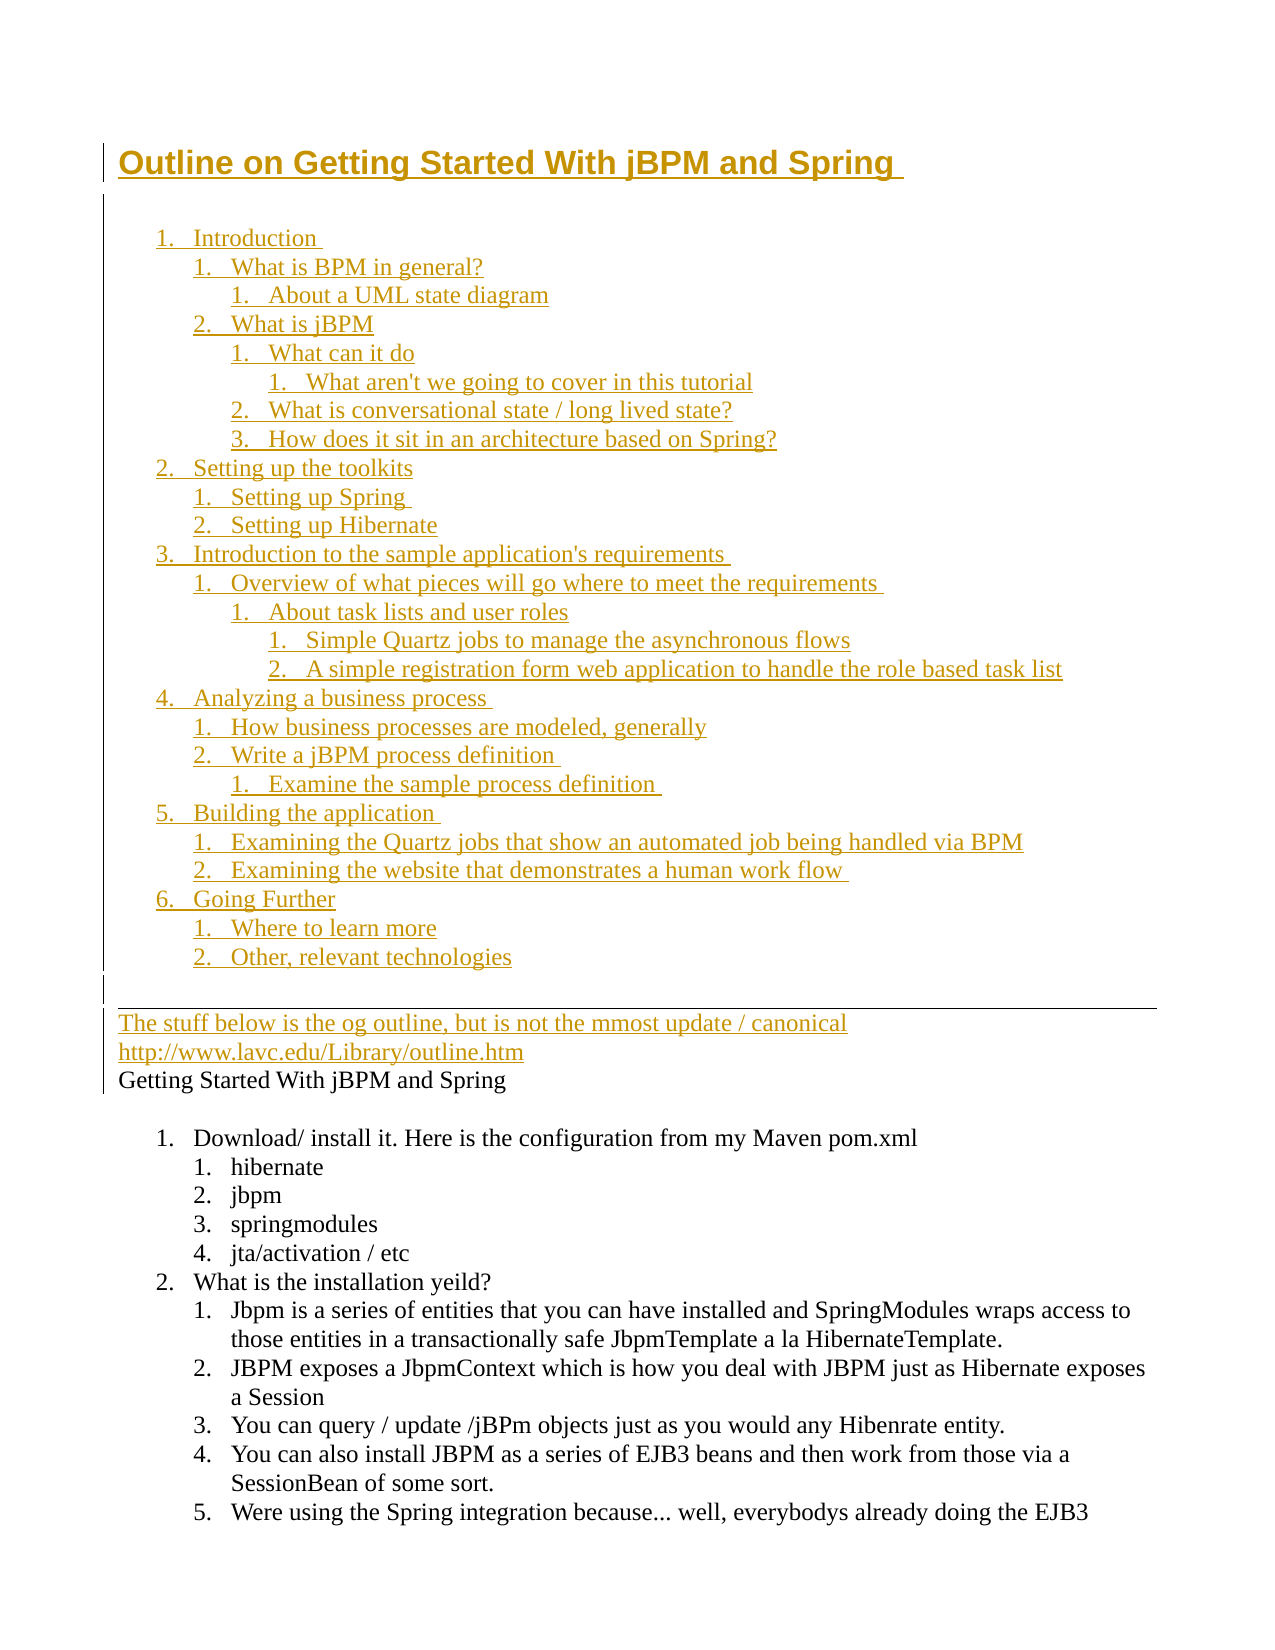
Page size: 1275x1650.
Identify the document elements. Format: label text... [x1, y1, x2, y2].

list springmodules [193, 1209, 1157, 1238]
list Introduction to the sample application's requirements [156, 539, 1157, 568]
list JBPM exposes a JbpmContext which is how you deal with JBPM just as Hibernate exposes a Session [193, 1353, 1157, 1411]
list What aren't we going to cover in this tutorial [268, 367, 1157, 396]
list A simple registration form web application to handle the role based task list [268, 654, 1157, 683]
list Setting up Hibernate [193, 511, 1157, 539]
list What is the installation yeild? [156, 1267, 1157, 1296]
list jbpm [193, 1181, 1157, 1209]
list About a UML state diagram [231, 281, 1157, 309]
list Simple Quartz jobs to manage the asynchronous flows [268, 626, 1157, 654]
list How does it sit in an architecture based on Spring? [231, 424, 1157, 453]
subtitle Outline on Getting Started With jBPM and Spring [118, 143, 1157, 182]
list Examine the sample process definition [231, 769, 1157, 798]
list Jbpm is a series of entities that you can have installed and SpringModules wraps access to those entities in a transactionally safe JbpmTemplate a la HibernateTemplate. [193, 1296, 1157, 1353]
list Introduction [156, 223, 1157, 252]
list Other, relevant technologies [193, 942, 1157, 971]
list jta/activation / etc [193, 1238, 1157, 1267]
list You can query / update /jBPm objects just as you would any Hibenrate entity. [193, 1411, 1157, 1439]
list Setting up the toolkits [156, 453, 1157, 482]
list Going Further [156, 884, 1157, 913]
list Analyzing a business process [156, 683, 1157, 712]
text Getting Started With jBPM and Spring [118, 1066, 1157, 1094]
list What can it do [231, 338, 1157, 367]
list Where to learn more [193, 913, 1157, 942]
list Were using the Spring integration because... well, everybodys already doing the EJB3 [193, 1497, 1157, 1526]
list Setting up Spring [193, 482, 1157, 511]
list Overview of what pieces will go where to meet the requirements [193, 568, 1157, 597]
list Building the application [156, 798, 1157, 827]
list What is conversational state / long lived state? [231, 396, 1157, 424]
list Examining the Quartz jobs that show an automated job being handled via BPM [193, 827, 1157, 856]
list hibernate [193, 1152, 1157, 1181]
list You can also install JBPM as a series of EJB3 beans and then work from those via a SessionBean of some sort. [193, 1439, 1157, 1497]
text http://www.lavc.edu/Library/outline.htm [118, 1037, 1157, 1066]
list What is BPM in general? [193, 252, 1157, 281]
list What is jBPM [193, 309, 1157, 338]
list Download/ install it. Here is the configuration from my Maven pom.xml [156, 1123, 1157, 1152]
list Write a jBPM process definition [193, 741, 1157, 769]
text The stuff below is the og outline, but is not the mmost update / canonical [118, 1009, 1157, 1037]
list Examining the website that demonstrates a human work flow [193, 856, 1157, 884]
list How business processes are modeled, generally [193, 712, 1157, 741]
list About task lists and user roles [231, 597, 1157, 626]
